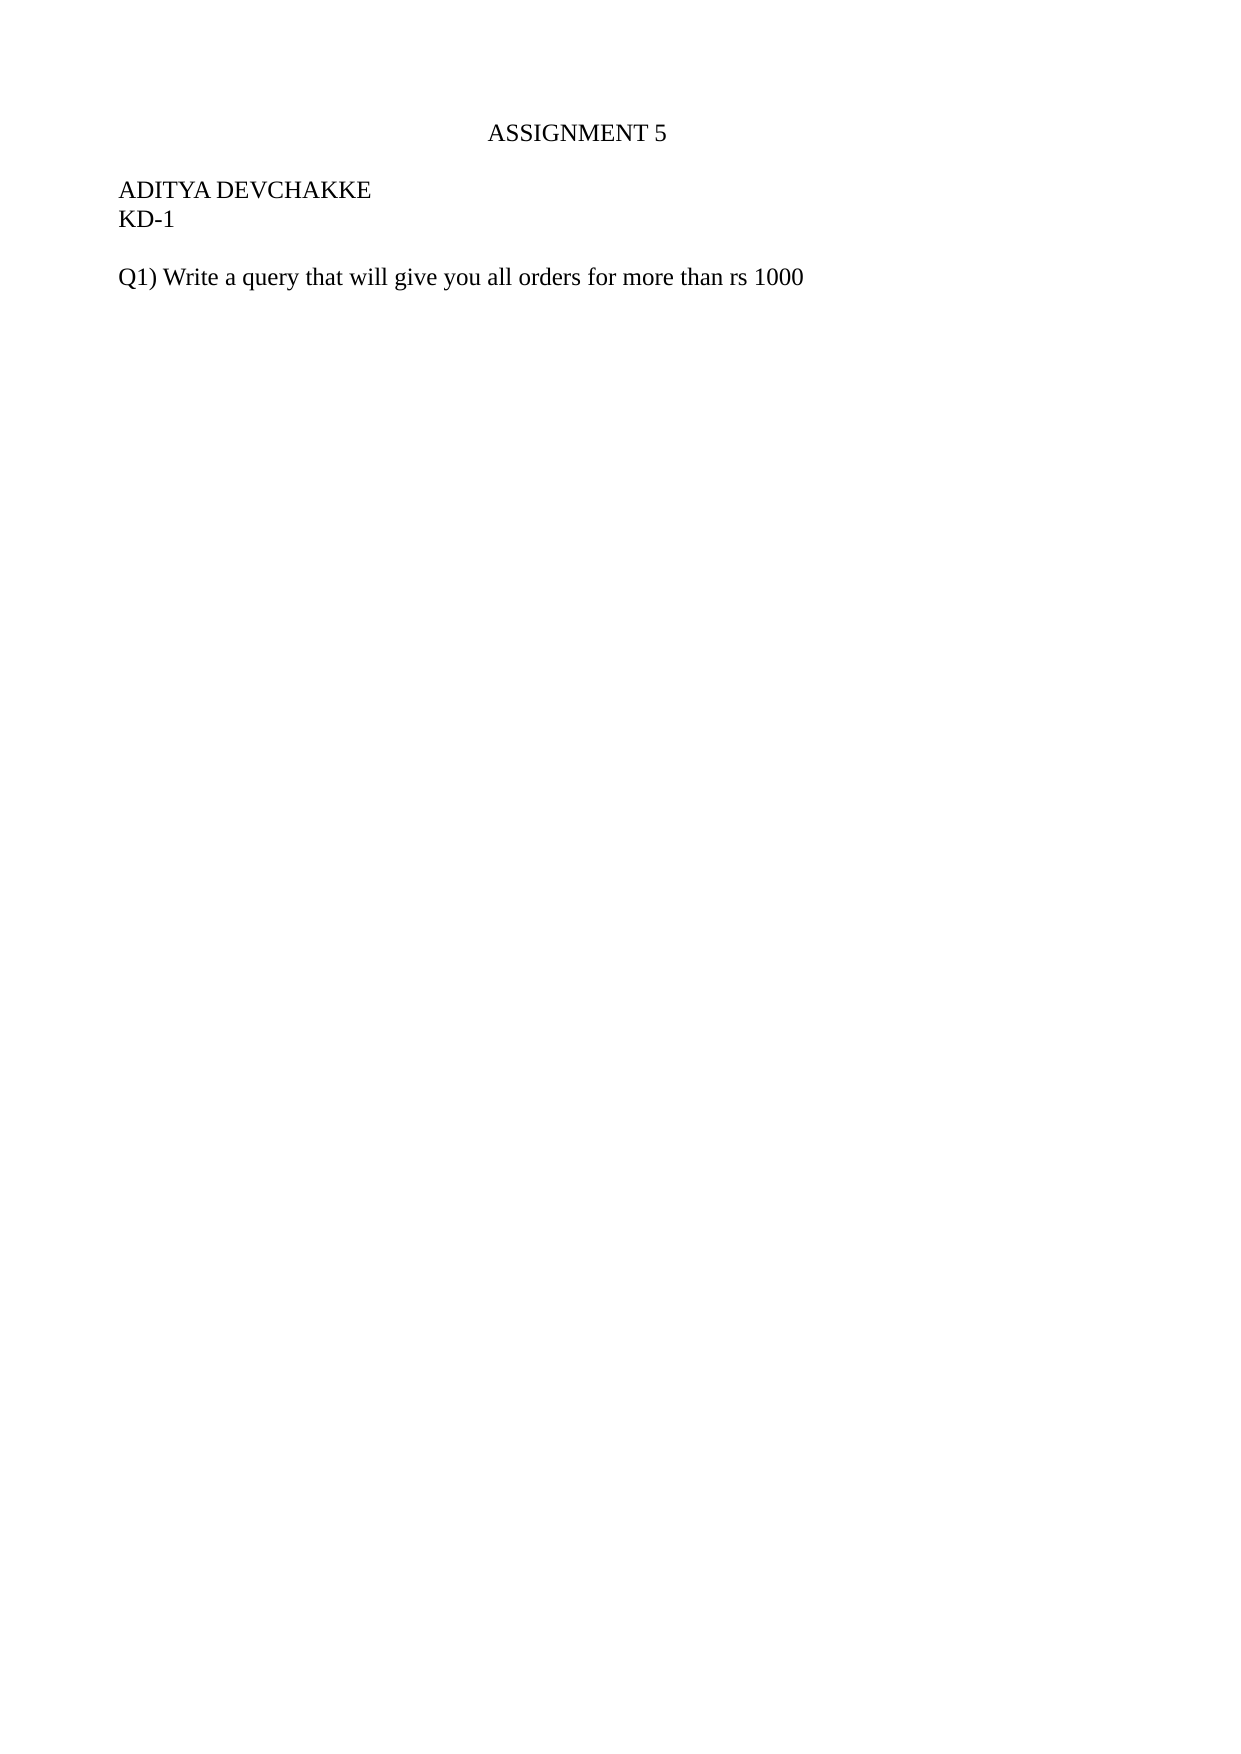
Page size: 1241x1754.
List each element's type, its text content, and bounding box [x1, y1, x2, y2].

text ASSIGNMENT 5 [118, 118, 1122, 147]
text Q1) Write a query that will give you all orders for more than rs 1000 [118, 262, 1122, 291]
text KD-1 [118, 204, 1122, 233]
text ADITYA DEVCHAKKE [118, 176, 1122, 204]
